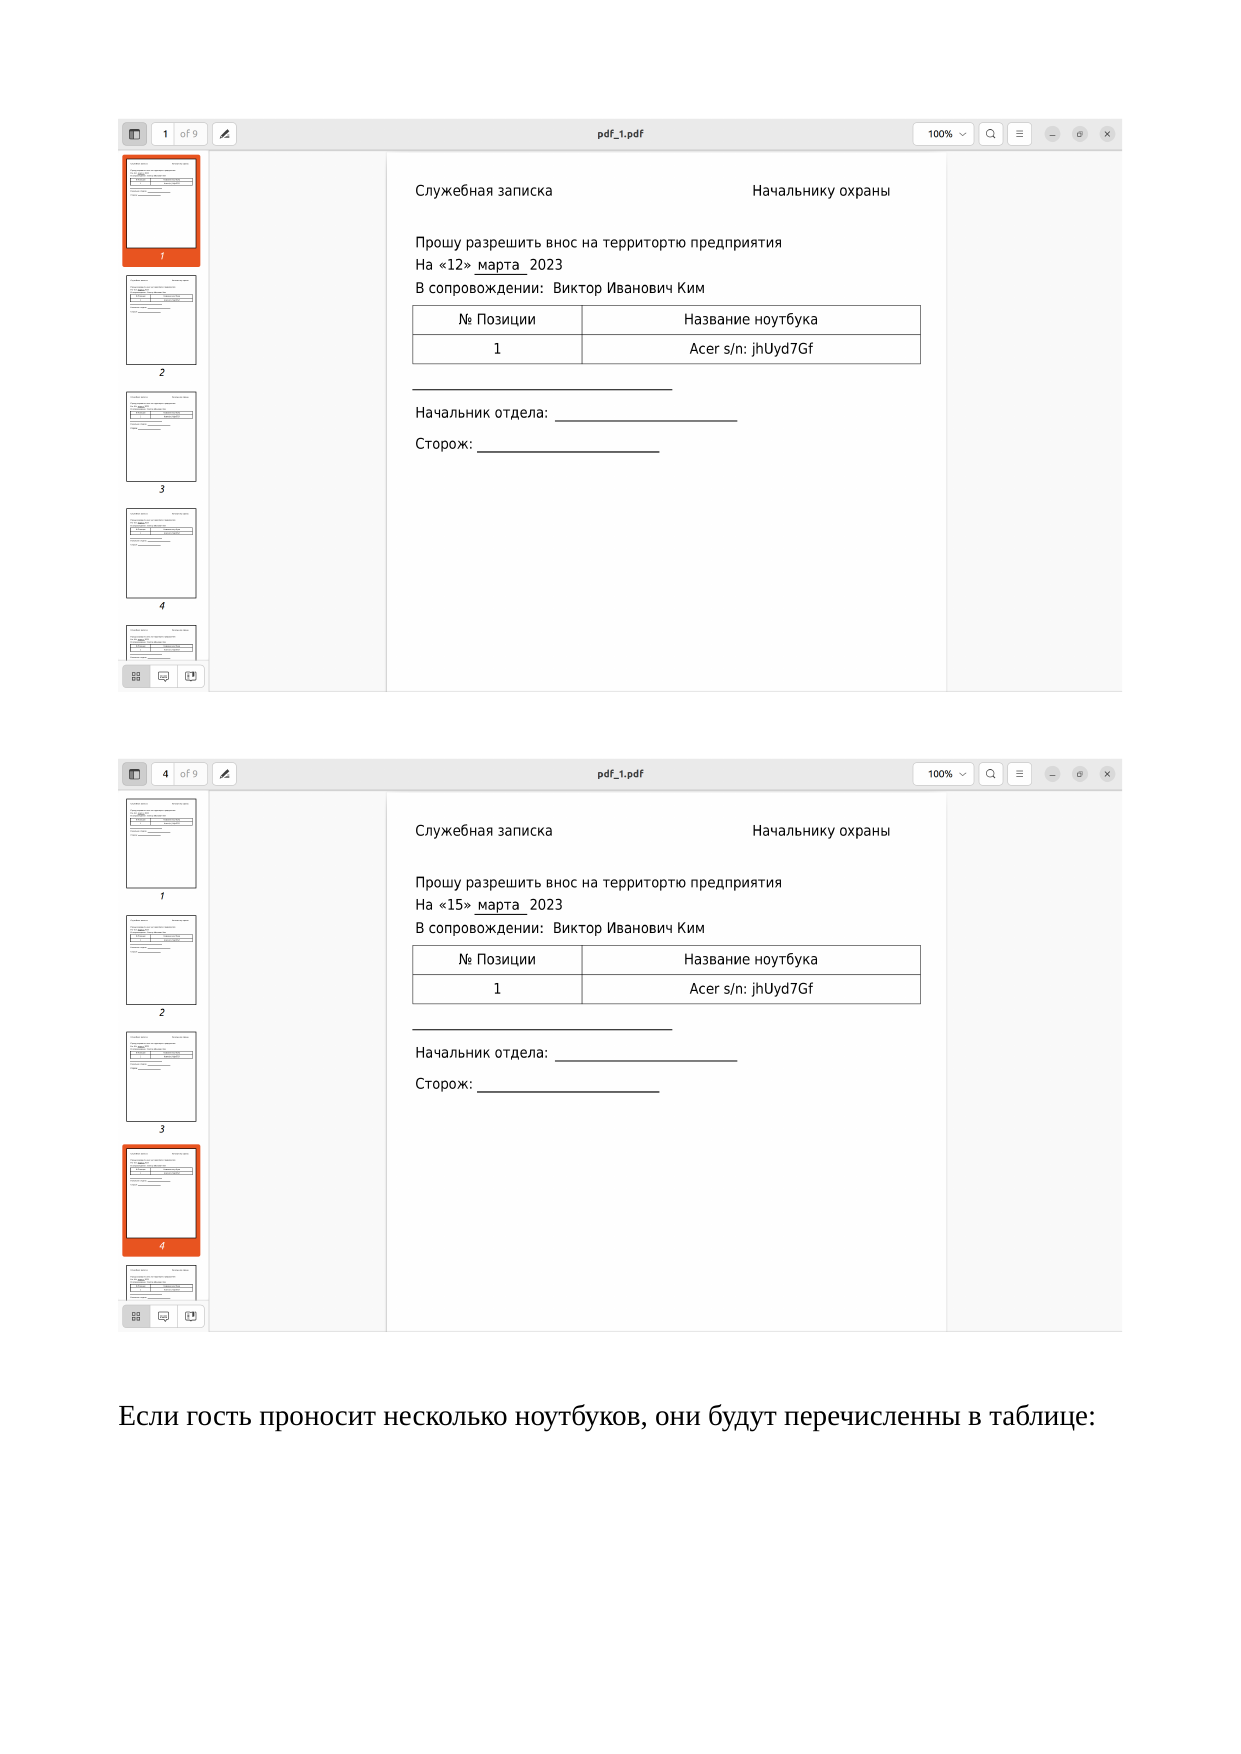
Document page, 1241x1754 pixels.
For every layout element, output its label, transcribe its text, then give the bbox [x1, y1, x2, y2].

text Если гость проносит несколько ноутбуков, они будут перечисленны в таблице: [118, 1398, 1122, 1432]
picture [118, 758, 1123, 1332]
picture [118, 118, 1123, 692]
